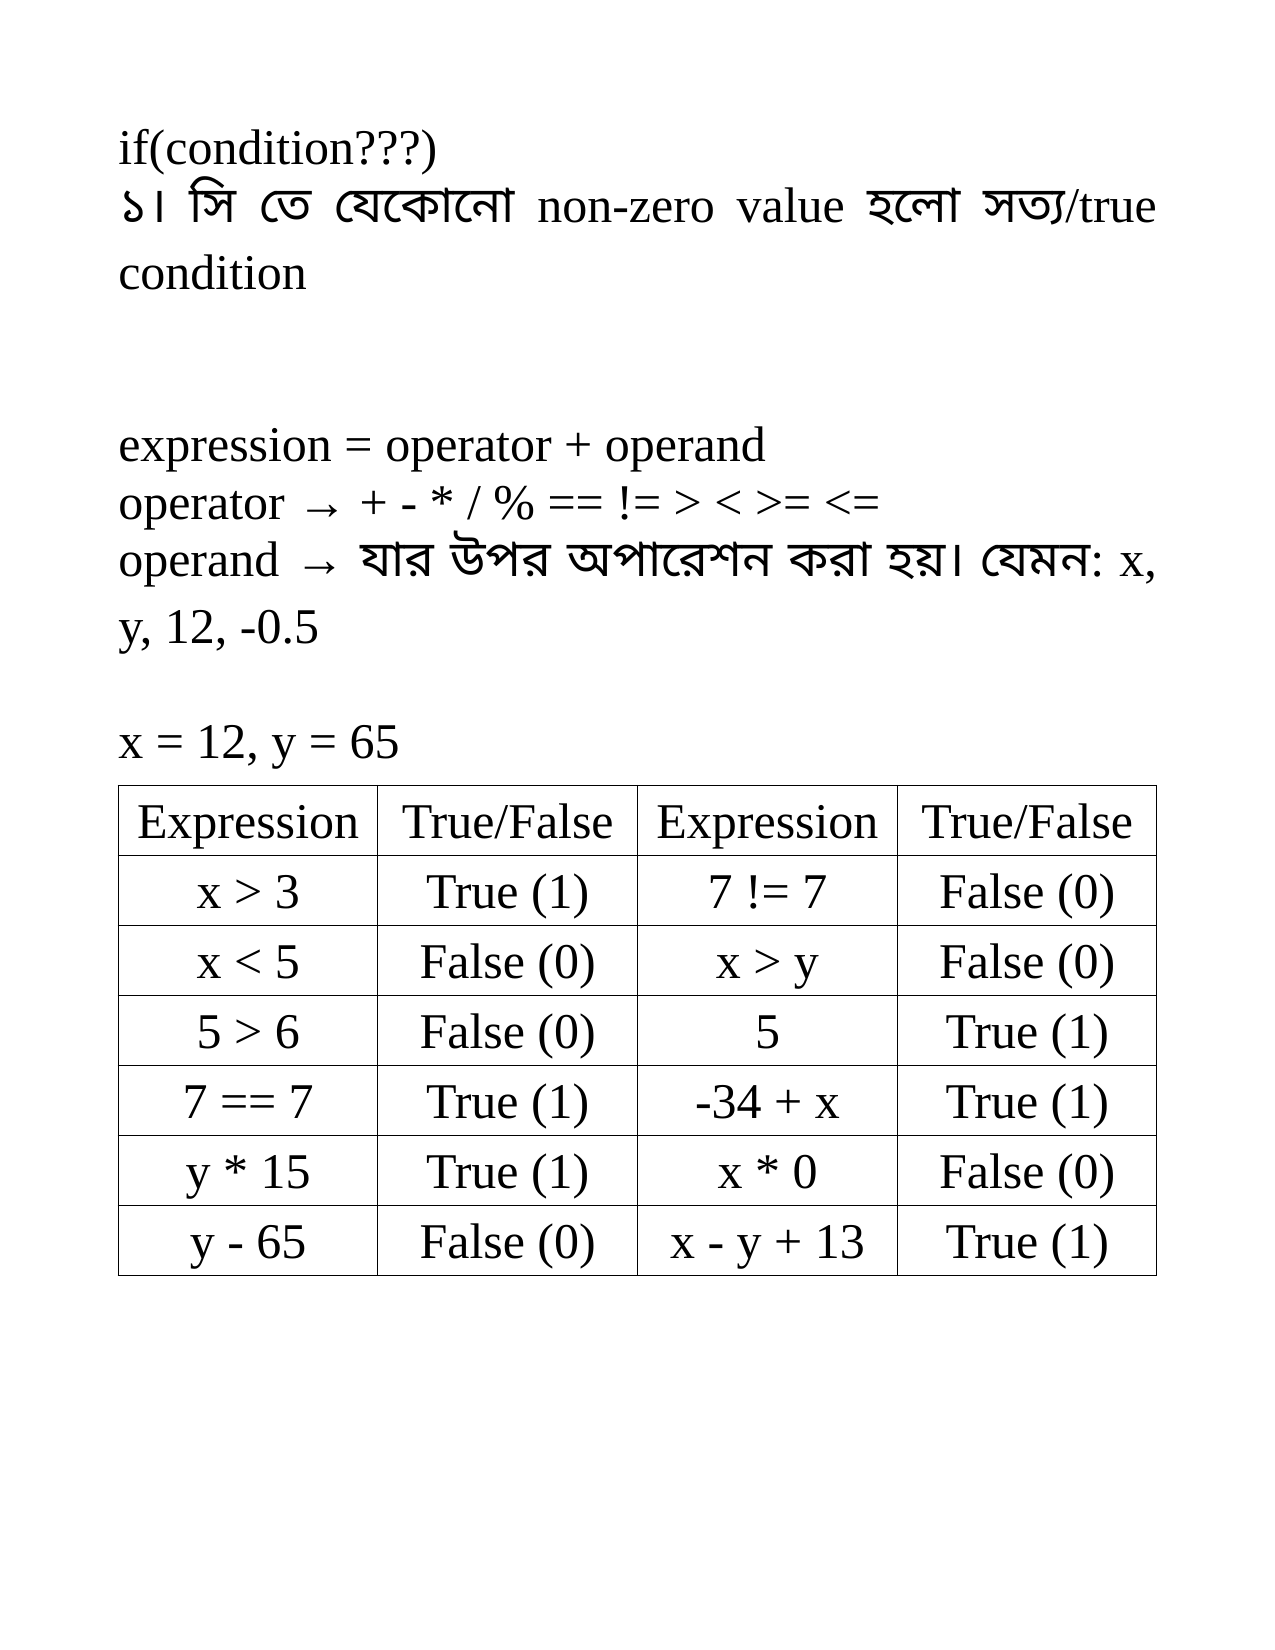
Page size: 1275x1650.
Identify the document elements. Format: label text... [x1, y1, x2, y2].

table_cell x - y + 13 [638, 1206, 897, 1275]
table_cell True (1) [378, 1136, 637, 1205]
table_cell True (1) [898, 1206, 1156, 1275]
table_cell 7 == 7 [119, 1066, 377, 1135]
text if(condition???) [118, 118, 1157, 176]
table_cell False (0) [898, 1136, 1156, 1205]
table_cell True (1) [898, 1066, 1156, 1135]
table_cell y - 65 [119, 1206, 377, 1275]
table_cell True (1) [378, 1066, 637, 1135]
text operand → যার উপর অপারেশন করা হয়। যেমন: x, y, 12, -0.5 [118, 530, 1157, 655]
text expression = operator + operand [118, 415, 1157, 473]
table_cell False (0) [898, 926, 1156, 995]
table_cell True (1) [898, 996, 1156, 1065]
table_cell False (0) [378, 926, 637, 995]
table_cell 7 != 7 [638, 856, 897, 925]
table_cell False (0) [378, 996, 637, 1065]
table_cell False (0) [378, 1206, 637, 1275]
text operator → + - * / % == != > < >= <= [118, 473, 1157, 530]
table_header True/False [378, 786, 637, 855]
table_cell 5 > 6 [119, 996, 377, 1065]
table_cell x < 5 [119, 926, 377, 995]
table_header Expression [119, 786, 377, 855]
table_cell False (0) [898, 856, 1156, 925]
table_header Expression [638, 786, 897, 855]
text x = 12, y = 65 [118, 712, 1157, 770]
table_cell True (1) [378, 856, 637, 925]
table_cell x > y [638, 926, 897, 995]
table_cell x * 0 [638, 1136, 897, 1205]
table_cell y * 15 [119, 1136, 377, 1205]
table_cell 5 [638, 996, 897, 1065]
table_header True/False [898, 786, 1156, 855]
text ১। সি তে যেকোনো non-zero value হলো সত্য/true condition [118, 176, 1157, 300]
table_cell x > 3 [119, 856, 377, 925]
table_cell -34 + x [638, 1066, 897, 1135]
